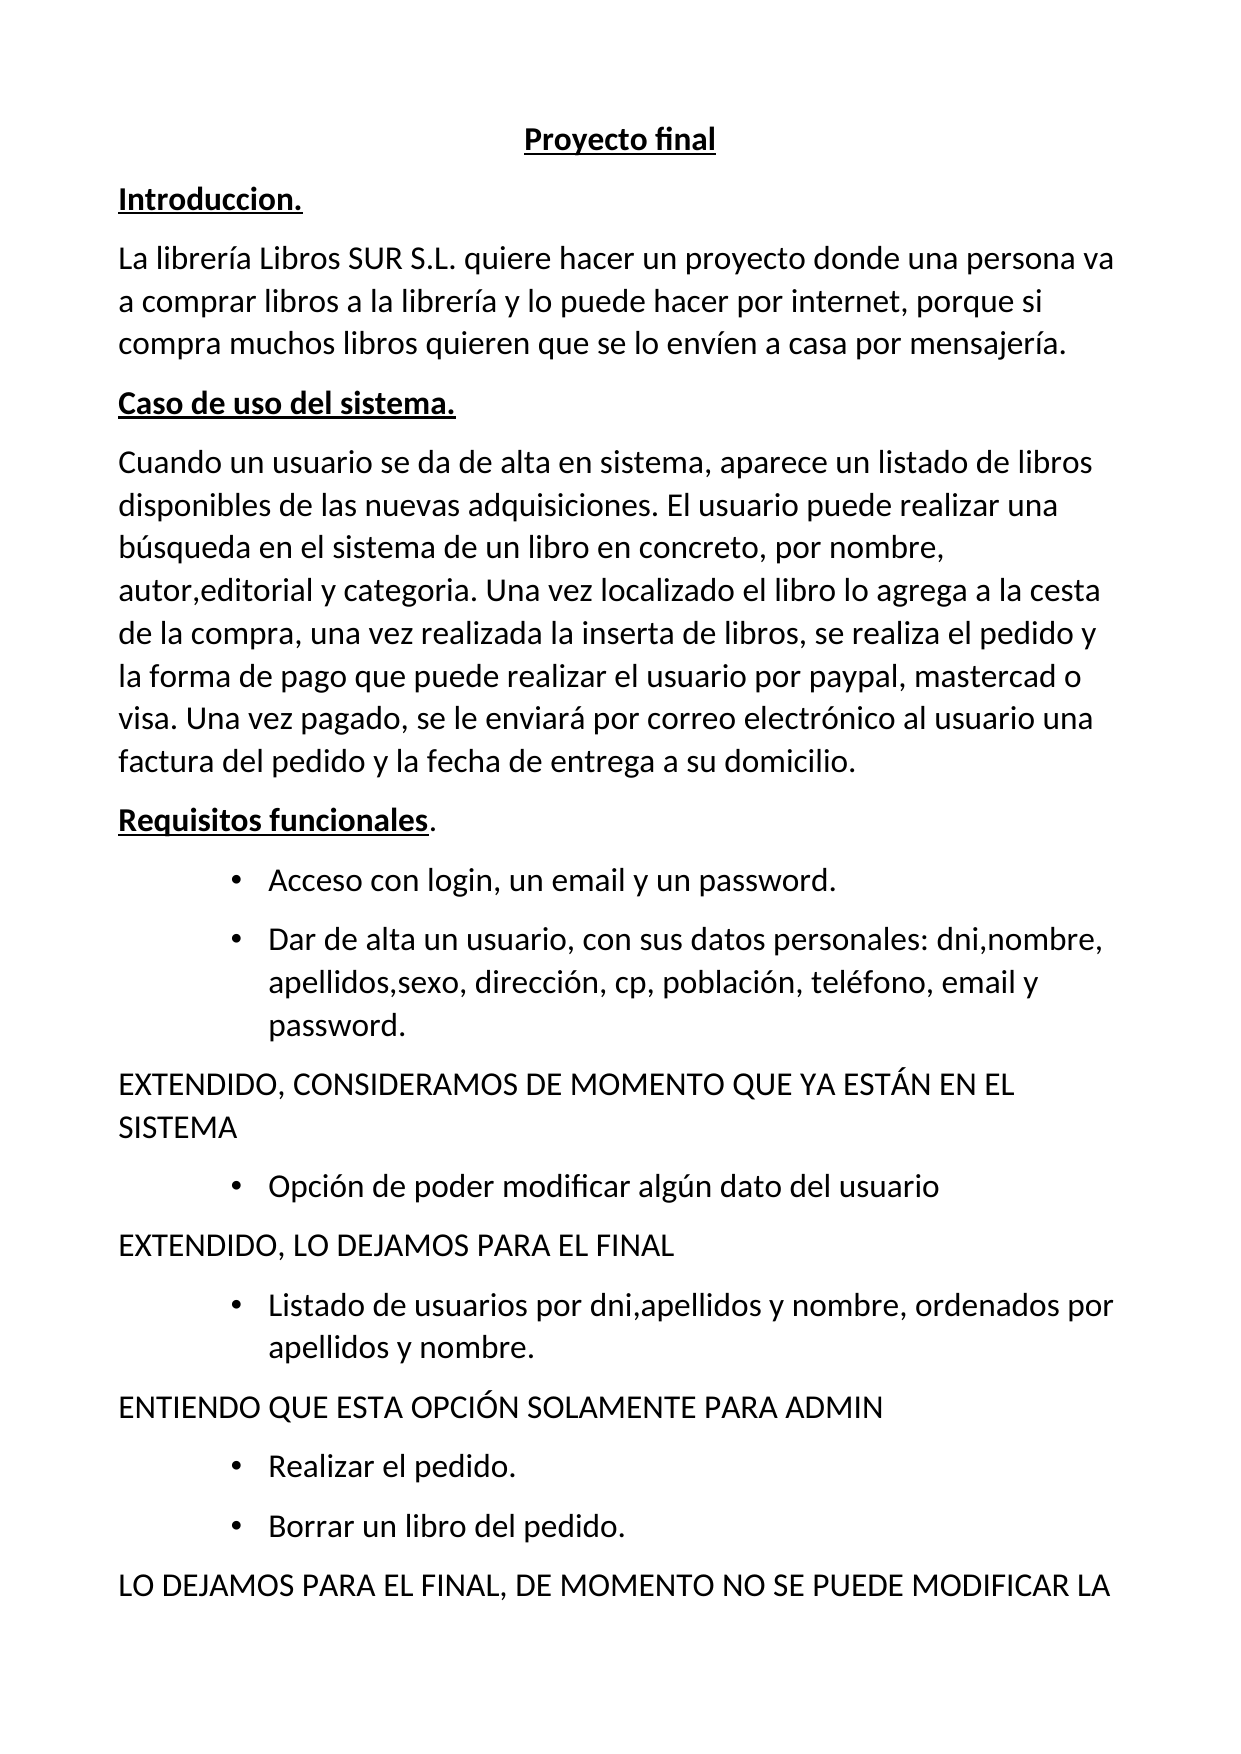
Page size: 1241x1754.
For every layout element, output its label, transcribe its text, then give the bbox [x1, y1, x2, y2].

text Cuando un usuario se da de alta en sistema, aparece un listado de libros disponibles de las nuevas adquisiciones. El usuario puede realizar una búsqueda en el sistema de un libro en concreto, por nombre, autor,editorial y categoria. Una vez localizado el libro lo agrega a la cesta de la compra, una vez realizada la inserta de libros, se realiza el pedido y la forma de pago que puede realizar el usuario por paypal, mastercad o visa. Una vez pagado, se le enviará por correo electrónico al usuario una factura del pedido y la fecha de entrega a su domicilio. [118, 441, 1122, 781]
text EXTENDIDO, CONSIDERAMOS DE MOMENTO QUE YA ESTÁN EN EL SISTEMA [118, 1063, 1122, 1146]
list Acceso con login, un email y un password. [231, 859, 1122, 899]
list Dar de alta un usuario, con sus datos personales: dni,nombre, apellidos,sexo, dirección, cp, población, teléfono, email y password. [231, 918, 1122, 1044]
text La librería Libros SUR S.L. quiere hacer un proyecto donde una persona va a comprar libros a la librería y lo puede hacer por internet, porque si compra muchos libros quieren que se lo envíen a casa por mensajería. [118, 237, 1122, 363]
text EXTENDIDO, LO DEJAMOS PARA EL FINAL [118, 1224, 1122, 1265]
text Requisitos funcionales. [118, 799, 1122, 840]
text Introduccion. [118, 177, 1122, 218]
text Caso de uso del sistema. [118, 382, 1122, 422]
list Borrar un libro del pedido. [231, 1504, 1122, 1545]
list Listado de usuarios por dni,apellidos y nombre, ordenados por apellidos y nombre. [231, 1284, 1122, 1367]
list Realizar el pedido. [231, 1445, 1122, 1486]
text Proyecto final [118, 118, 1122, 159]
list Opción de poder modificar algún dato del usuario [231, 1165, 1122, 1206]
text ENTIENDO QUE ESTA OPCIÓN SOLAMENTE PARA ADMIN [118, 1386, 1122, 1427]
text LO DEJAMOS PARA EL FINAL, DE MOMENTO NO SE PUEDE MODIFICAR LA [118, 1564, 1122, 1605]
